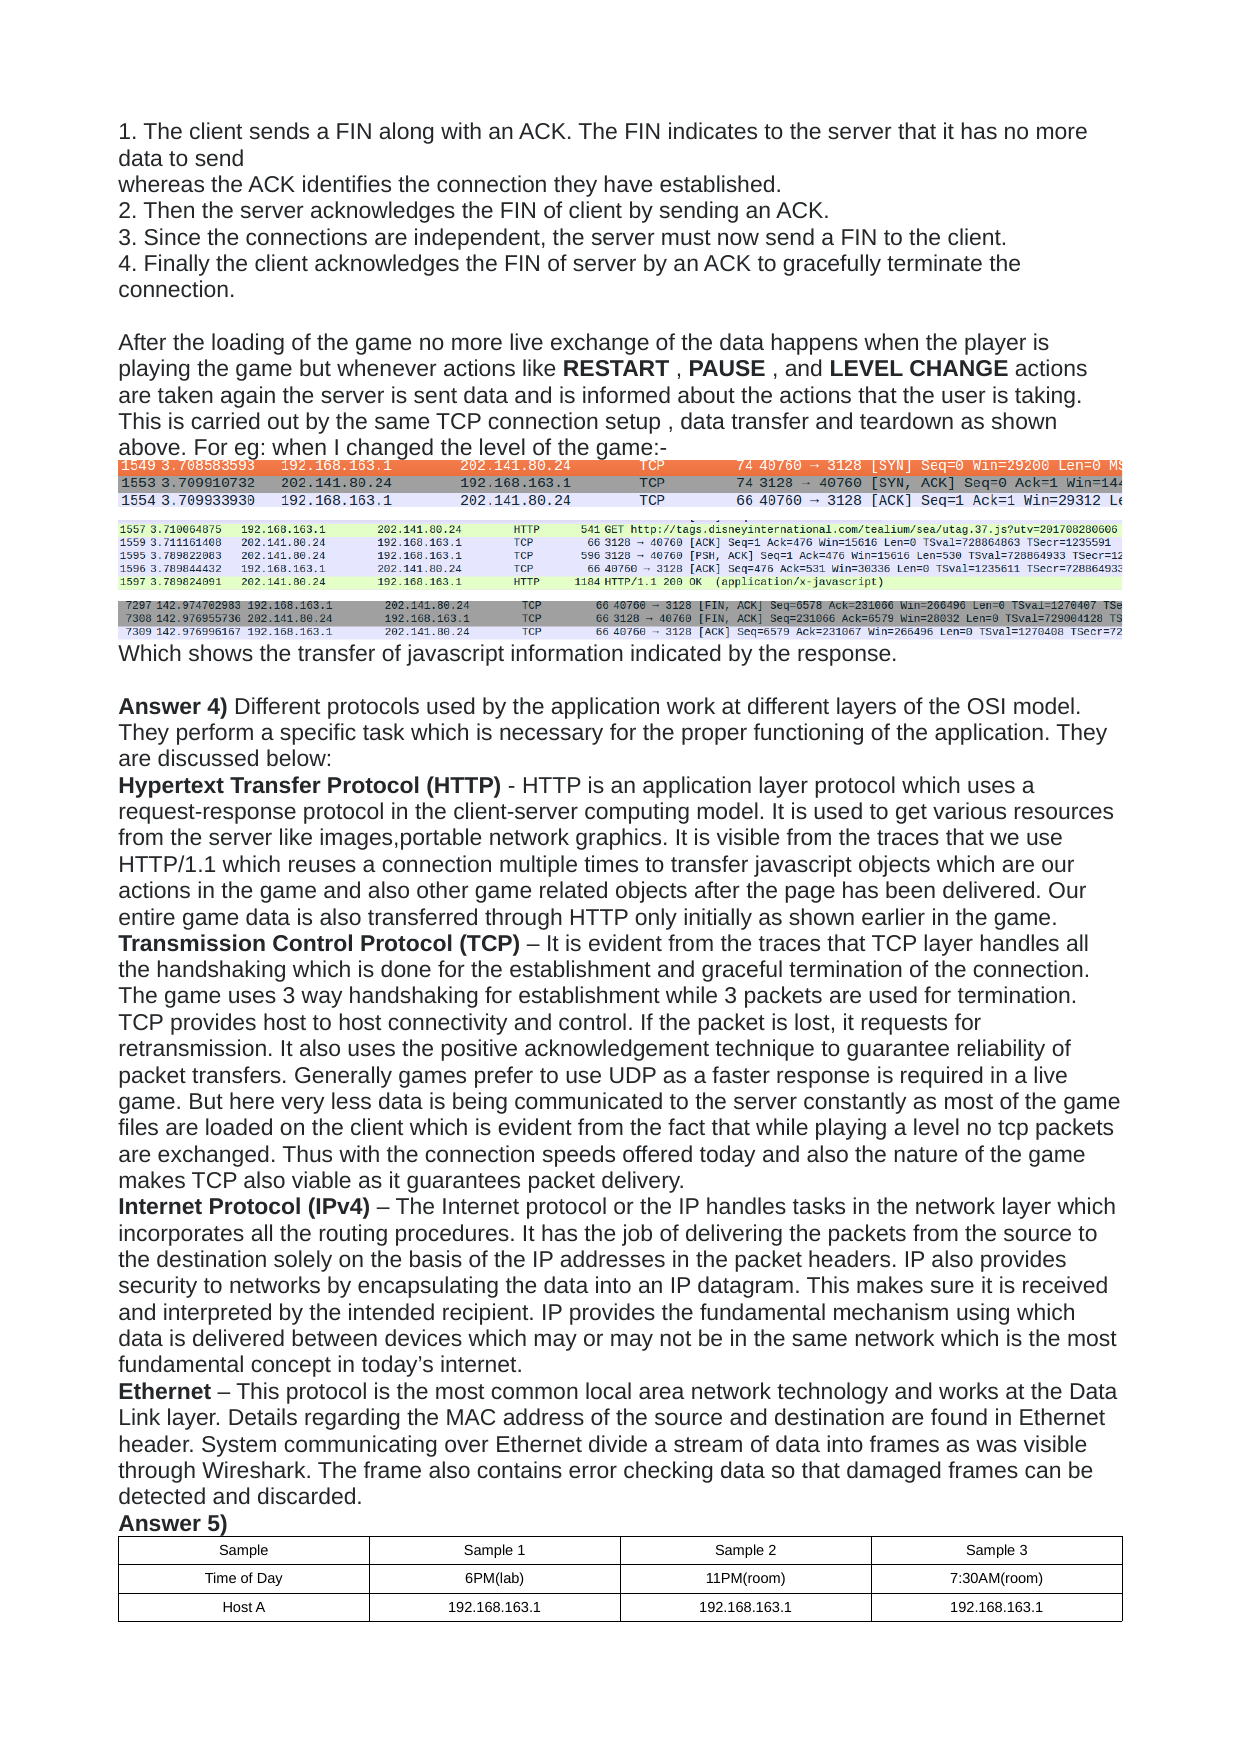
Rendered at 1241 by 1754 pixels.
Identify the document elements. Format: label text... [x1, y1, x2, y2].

table_header Sample 1 [370, 1537, 620, 1564]
table_cell 192.168.163.1 [621, 1594, 871, 1621]
picture [118, 601, 1123, 640]
text 2. Then the server acknowledges the FIN of client by sending an ACK. [118, 197, 1122, 223]
text This is carried out by the same TCP connection setup , data transfer and teardown as shown above. For eg: when I changed the level of the game:- [118, 408, 1122, 460]
text Internet Protocol (IPv4) – The Internet protocol or the IP handles tasks in the network layer which incorporates all the routing procedures. It has the job of delivering the packets from the source to the destination solely on the basis of the IP addresses in the packet headers. IP also provides security to networks by encapsulating the data into an IP datagram. This makes sure it is received and interpreted by the intended recipient. IP provides the fundamental mechanism using which data is delivered between devices which may or may not be in the same network which is the most fundamental concept in today’s internet. [118, 1193, 1122, 1378]
table_cell Host A [119, 1594, 369, 1621]
text Hypertext Transfer Protocol (HTTP) - HTTP is an application layer protocol which uses a request-response protocol in the client-server computing model. It is used to get various resources from the server like images,portable network graphics. It is visible from the traces that we use HTTP/1.1 which reuses a connection multiple times to transfer javascript objects which are our actions in the game and also other game related objects after the page has been delivered. Our entire game data is also transferred through HTTP only initially as shown earlier in the game. [118, 772, 1122, 930]
table_header Sample [119, 1537, 369, 1564]
text Answer 4) Different protocols used by the application work at different layers of the OSI model. They perform a specific task which is necessary for the proper functioning of the application. They are discussed below: [118, 693, 1122, 772]
text [118, 590, 1122, 601]
text Ethernet – This protocol is the most common local area network technology and works at the Data Link layer. Details regarding the MAC address of the source and destination are found in Ethernet header. System communicating over Ethernet divide a stream of data into frames as was visible through Wireshark. The frame also contains error checking data so that damaged frames can be detected and discarded. [118, 1378, 1122, 1509]
picture [118, 460, 1123, 507]
text Which shows the transfer of javascript information indicated by the response. [118, 640, 1122, 666]
table_cell 6PM(lab) [370, 1565, 620, 1593]
text 3. Since the connections are independent, the server must now send a FIN to the client. [118, 223, 1122, 250]
table_cell 192.168.163.1 [872, 1594, 1122, 1621]
table_header Sample 2 [621, 1537, 871, 1564]
text [118, 507, 1122, 520]
text Answer 5) [118, 1509, 1122, 1536]
table_header Sample 3 [872, 1537, 1122, 1564]
table_cell 192.168.163.1 [370, 1594, 620, 1621]
text whereas the ACK identifies the connection they have established. [118, 171, 1122, 197]
table_cell Time of Day [119, 1565, 369, 1593]
table_cell 7:30AM(room) [872, 1565, 1122, 1593]
text 4. Finally the client acknowledges the FIN of server by an ACK to gracefully terminate the connection. [118, 250, 1122, 303]
text 1. The client sends a FIN along with an ACK. The FIN indicates to the server that it has no more data to send [118, 118, 1122, 171]
table_cell 11PM(room) [621, 1565, 871, 1593]
text Transmission Control Protocol (TCP) – It is evident from the traces that TCP layer handles all the handshaking which is done for the establishment and graceful termination of the connection. The game uses 3 way handshaking for establishment while 3 packets are used for termination. TCP provides host to host connectivity and control. If the packet is lost, it requests for retransmission. It also uses the positive acknowledgement technique to guarantee reliability of packet transfers. Generally games prefer to use UDP as a faster response is required in a live game. But here very less data is being communicated to the server constantly as most of the game files are loaded on the client which is evident from the fact that while playing a level no tcp packets are exchanged. Thus with the connection speeds offered today and also the nature of the game makes TCP also viable as it guarantees packet delivery. [118, 930, 1122, 1193]
text After the loading of the game no more live exchange of the data happens when the player is playing the game but whenever actions like RESTART , PAUSE , and LEVEL CHANGE actions are taken again the server is sent data and is informed about the actions that the user is taking. [118, 329, 1122, 408]
picture [118, 520, 1123, 590]
